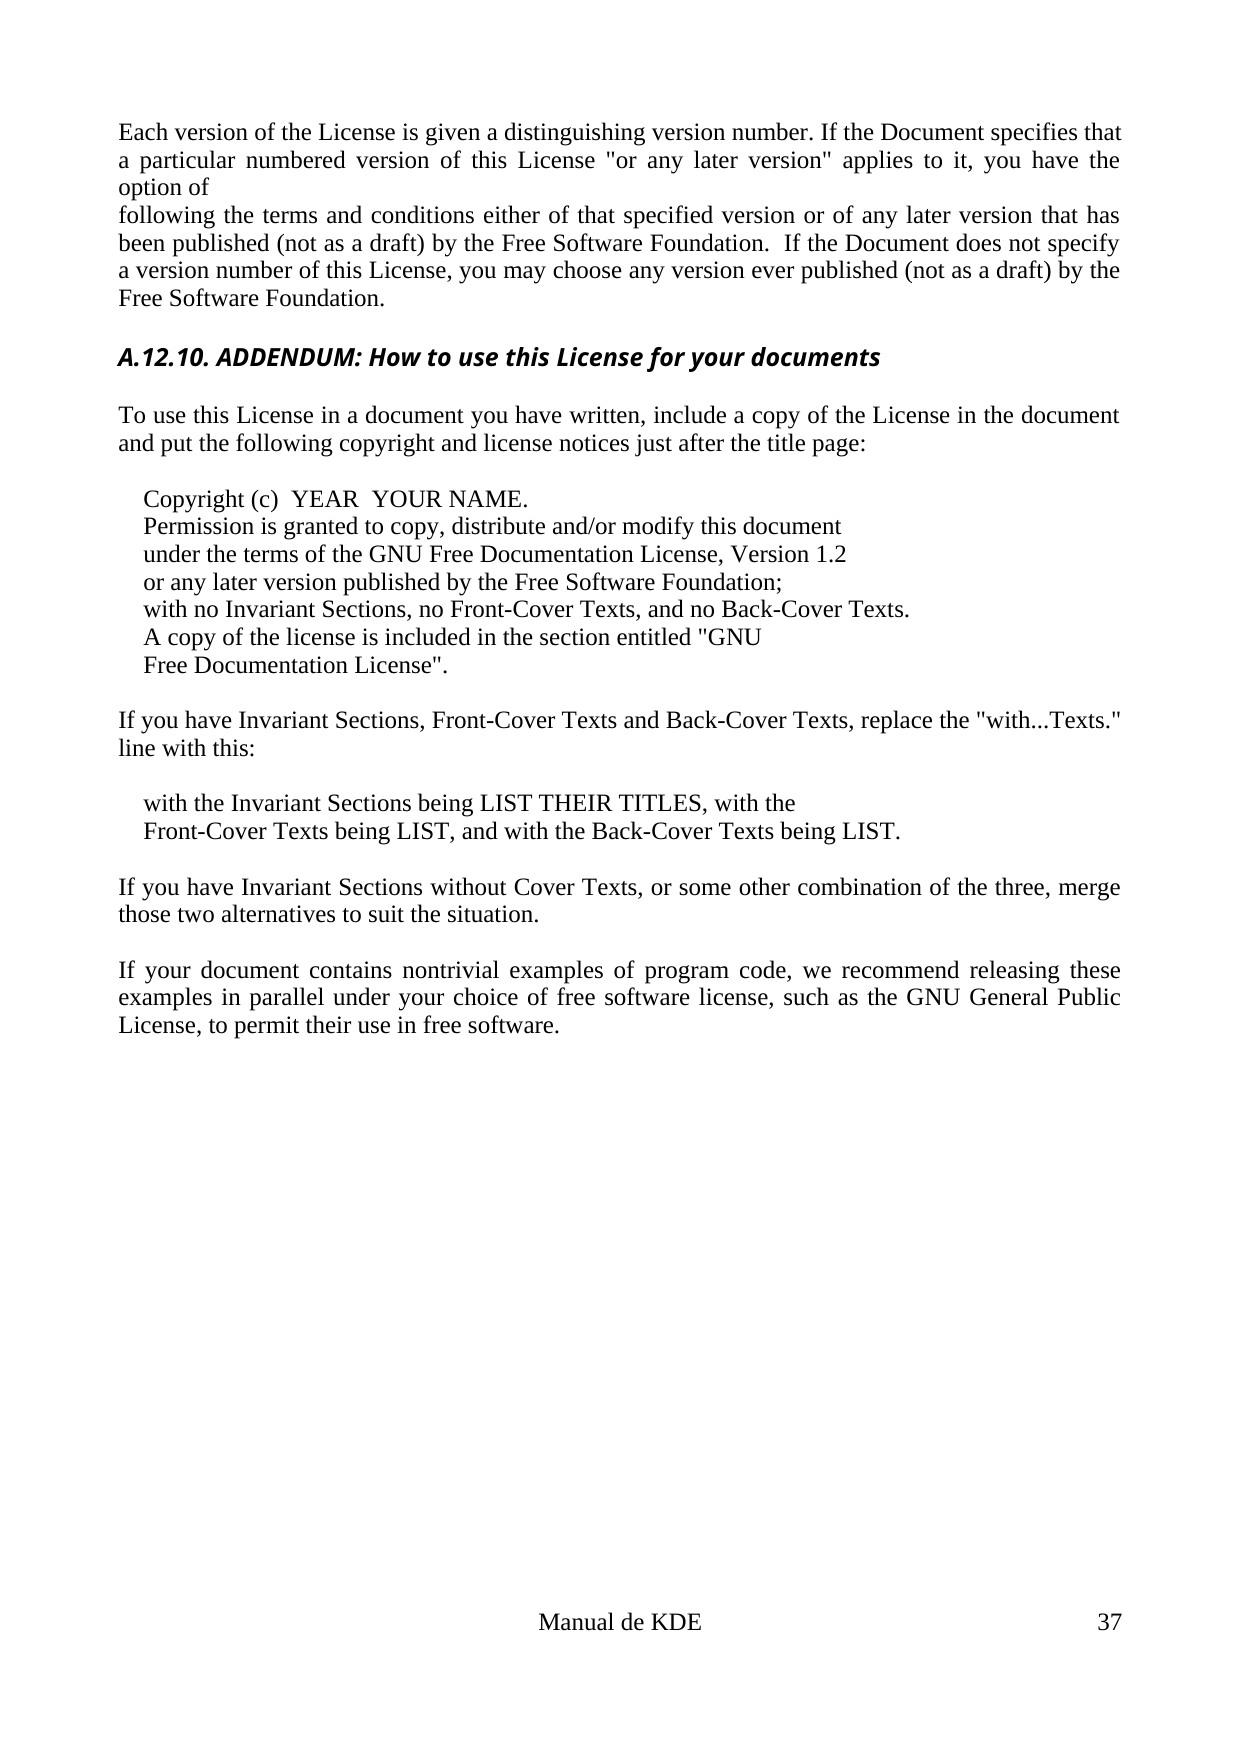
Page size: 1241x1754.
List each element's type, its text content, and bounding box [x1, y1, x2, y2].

text To use this License in a document you have written, include a copy of the License in the document and put the following copyright and license notices just after the title page: [118, 402, 1122, 457]
text Permission is granted to copy, distribute and/or modify this document [118, 512, 1122, 540]
text Front-Cover Texts being LIST, and with the Back-Cover Texts being LIST. [118, 817, 1122, 845]
text under the terms of the GNU Free Documentation License, Version 1.2 [118, 540, 1122, 568]
text Free Documentation License". [118, 651, 1122, 679]
text Each version of the License is given a distinguishing version number. If the Document specifies that a particular numbered version of this License "or any later version" applies to it, you have the option of [118, 118, 1122, 201]
text with no Invariant Sections, no Front-Cover Texts, and no Back-Cover Texts. [118, 596, 1122, 623]
text If your document contains nontrivial examples of program code, we recommend releasing these examples in parallel under your choice of free software license, such as the GNU General Public License, to permit their use in free software. [118, 956, 1122, 1039]
text If you have Invariant Sections, Front-Cover Texts and Back-Cover Texts, replace the "with...Texts." line with this: [118, 706, 1122, 762]
text A.12.10. ADDENDUM: How to use this License for your documents [118, 340, 1122, 374]
text or any later version published by the Free Software Foundation; [118, 568, 1122, 596]
text If you have Invariant Sections without Cover Texts, or some other combination of the three, merge those two alternatives to suit the situation. [118, 873, 1122, 928]
text A copy of the license is included in the section entitled "GNU [118, 623, 1122, 651]
text following the terms and conditions either of that specified version or of any later version that has been published (not as a draft) by the Free Software Foundation. If the Document does not specify a version number of this License, you may choose any version ever published (not as a draft) by the Free Software Foundation. [118, 201, 1122, 312]
text with the Invariant Sections being LIST THEIR TITLES, with the [118, 789, 1122, 817]
text Copyright (c) YEAR YOUR NAME. [118, 485, 1122, 512]
